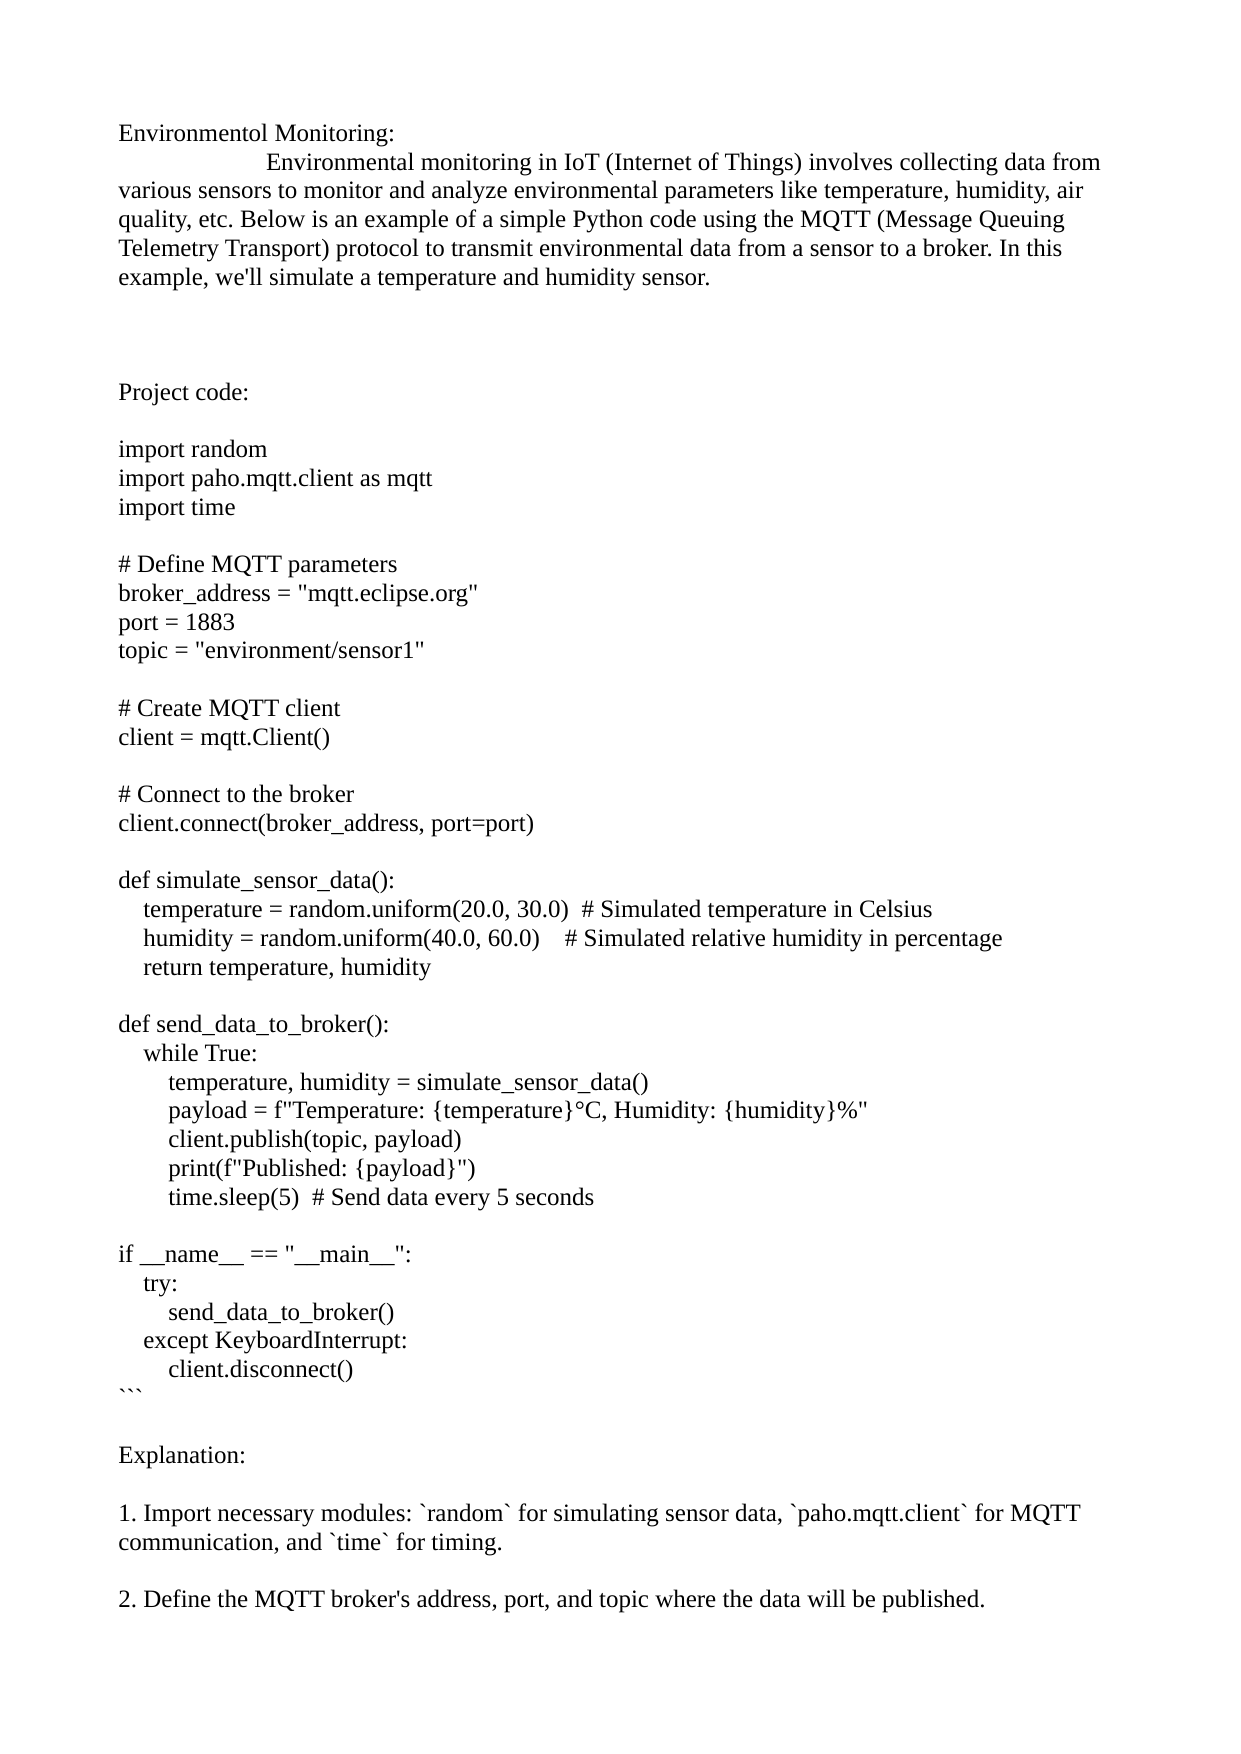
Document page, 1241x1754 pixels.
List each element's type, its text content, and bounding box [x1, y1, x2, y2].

text import paho.mqtt.client as mqtt [118, 463, 1122, 492]
text send_data_to_broker() [118, 1297, 1122, 1326]
text payload = f"Temperature: {temperature}°C, Humidity: {humidity}%" [118, 1096, 1122, 1124]
text try: [118, 1268, 1122, 1297]
text import random [118, 434, 1122, 463]
text client.disconnect() [118, 1354, 1122, 1383]
text port = 1883 [118, 607, 1122, 636]
text except KeyboardInterrupt: [118, 1326, 1122, 1354]
text Environmental monitoring in IoT (Internet of Things) involves collecting data from various sensors to monitor and analyze environmental parameters like temperature, humidity, air quality, etc. Below is an example of a simple Python code using the MQTT (Message Queuing Telemetry Transport) protocol to transmit environmental data from a sensor to a broker. In this example, we'll simulate a temperature and humidity sensor. [118, 147, 1122, 291]
text client.connect(broker_address, port=port) [118, 808, 1122, 837]
text while True: [118, 1038, 1122, 1067]
text import time [118, 492, 1122, 521]
text temperature = random.uniform(20.0, 30.0) # Simulated temperature in Celsius [118, 894, 1122, 923]
text topic = "environment/sensor1" [118, 636, 1122, 664]
text Project code: [118, 377, 1122, 406]
text print(f"Published: {payload}") [118, 1153, 1122, 1182]
text if __name__ == "__main__": [118, 1239, 1122, 1268]
text broker_address = "mqtt.eclipse.org" [118, 578, 1122, 607]
text # Create MQTT client [118, 693, 1122, 722]
text return temperature, humidity [118, 952, 1122, 981]
text Environmentol Monitoring: [118, 118, 1122, 147]
text client.publish(topic, payload) [118, 1124, 1122, 1153]
text def send_data_to_broker(): [118, 1009, 1122, 1038]
text # Define MQTT parameters [118, 549, 1122, 578]
text ``` [118, 1383, 1122, 1412]
text humidity = random.uniform(40.0, 60.0) # Simulated relative humidity in percentage [118, 923, 1122, 952]
text 1. Import necessary modules: `random` for simulating sensor data, `paho.mqtt.client` for MQTT communication, and `time` for timing. [118, 1498, 1122, 1556]
text time.sleep(5) # Send data every 5 seconds [118, 1182, 1122, 1211]
text Explanation: [118, 1441, 1122, 1469]
text def simulate_sensor_data(): [118, 866, 1122, 894]
text temperature, humidity = simulate_sensor_data() [118, 1067, 1122, 1096]
text client = mqtt.Client() [118, 722, 1122, 751]
text # Connect to the broker [118, 779, 1122, 808]
text 2. Define the MQTT broker's address, port, and topic where the data will be published. [118, 1584, 1122, 1613]
